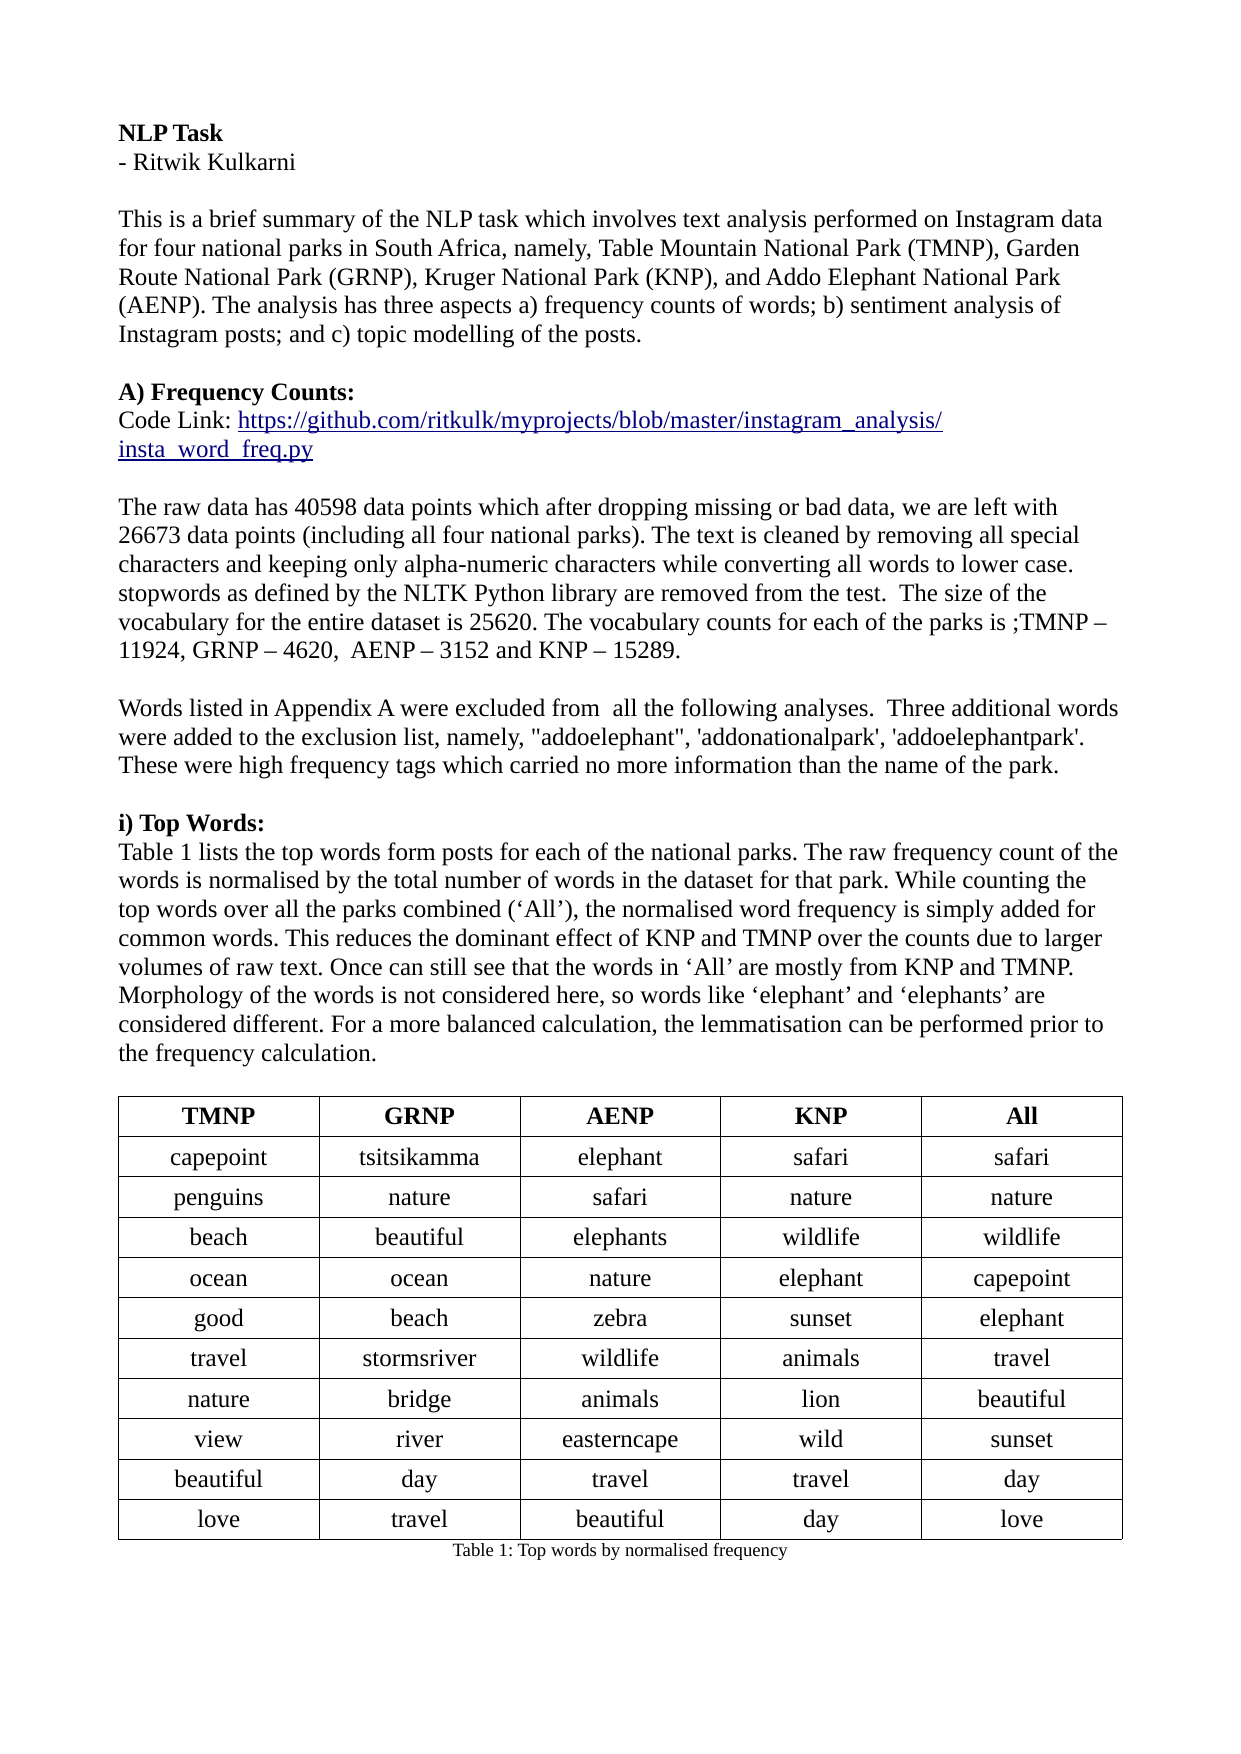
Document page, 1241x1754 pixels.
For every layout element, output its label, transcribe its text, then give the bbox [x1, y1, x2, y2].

table_cell stormsriver [320, 1339, 520, 1378]
table_cell safari [521, 1177, 720, 1217]
table_cell wildlife [521, 1339, 720, 1378]
text - Ritwik Kulkarni [118, 147, 1122, 176]
text Table 1 lists the top words form posts for each of the national parks. The raw frequency count of the words is normalised by the total number of words in the dataset for that park. While counting the top words over all the parks combined (‘All’), the normalised word frequency is simply added for common words. This reduces the dominant effect of KNP and TMNP over the counts due to larger volumes of raw text. Once can still see that the words in ‘All’ are mostly from KNP and TMNP. Morphology of the words is not considered here, so words like ‘elephant’ and ‘elephants’ are considered different. For a more balanced calculation, the lemmatisation can be performed prior to the frequency calculation. [118, 837, 1122, 1067]
table_cell travel [521, 1460, 720, 1499]
text NLP Task [118, 118, 1122, 147]
table_cell animals [521, 1379, 720, 1418]
table_cell travel [922, 1339, 1122, 1378]
table_cell travel [721, 1460, 921, 1499]
table_cell nature [721, 1177, 921, 1217]
table_cell nature [320, 1177, 520, 1217]
table_cell beach [320, 1298, 520, 1337]
table_cell bridge [320, 1379, 520, 1418]
table_cell zebra [521, 1298, 720, 1337]
table_header GRNP [320, 1097, 520, 1136]
table_cell animals [721, 1339, 921, 1378]
table_cell wildlife [922, 1218, 1122, 1257]
table_cell day [922, 1460, 1122, 1499]
table_cell view [119, 1419, 319, 1458]
table_cell nature [119, 1379, 319, 1418]
table_cell love [922, 1500, 1122, 1539]
table_header AENP [521, 1097, 720, 1136]
table_cell lion [721, 1379, 921, 1418]
table_cell wildlife [721, 1218, 921, 1257]
table_header All [922, 1097, 1122, 1136]
text Table 1: Top words by normalised frequency [118, 1540, 1122, 1561]
text This is a brief summary of the NLP task which involves text analysis performed on Instagram data for four national parks in South Africa, namely, Table Mountain National Park (TMNP), Garden Route National Park (GRNP), Kruger National Park (KNP), and Addo Elephant National Park (AENP). The analysis has three aspects a) frequency counts of words; b) sentiment analysis of Instagram posts; and c) topic modelling of the posts. [118, 204, 1122, 348]
table_cell ocean [119, 1258, 319, 1297]
table_cell easterncape [521, 1419, 720, 1458]
table_cell beautiful [320, 1218, 520, 1257]
table_cell good [119, 1298, 319, 1337]
table_cell love [119, 1500, 319, 1539]
table_cell ocean [320, 1258, 520, 1297]
table_cell sunset [922, 1419, 1122, 1458]
table_cell capepoint [119, 1137, 319, 1176]
table_cell safari [721, 1137, 921, 1176]
table_cell day [721, 1500, 921, 1539]
table_cell day [320, 1460, 520, 1499]
table_cell beautiful [119, 1460, 319, 1499]
table_cell capepoint [922, 1258, 1122, 1297]
table_cell elephants [521, 1218, 720, 1257]
table_header TMNP [119, 1097, 319, 1136]
text Words listed in Appendix A were excluded from all the following analyses. Three additional words were added to the exclusion list, namely, "addoelephant", 'addonationalpark', 'addoelephantpark'. These were high frequency tags which carried no more information than the name of the park. [118, 693, 1122, 779]
text The raw data has 40598 data points which after dropping missing or bad data, we are left with 26673 data points (including all four national parks). The text is cleaned by removing all special characters and keeping only alpha-numeric characters while converting all words to lower case. stopwords as defined by the NLTK Python library are removed from the test. The size of the vocabulary for the entire dataset is 25620. The vocabulary counts for each of the parks is ;TMNP – 11924, GRNP – 4620, AENP – 3152 and KNP – 15289. [118, 492, 1122, 664]
table_cell wild [721, 1419, 921, 1458]
table_cell elephant [721, 1258, 921, 1297]
table_cell nature [922, 1177, 1122, 1217]
table_cell beautiful [922, 1379, 1122, 1418]
table_cell nature [521, 1258, 720, 1297]
text A) Frequency Counts: [118, 377, 1122, 406]
text i) Top Words: [118, 808, 1122, 837]
table_cell tsitsikamma [320, 1137, 520, 1176]
table_cell river [320, 1419, 520, 1458]
table_cell elephant [922, 1298, 1122, 1337]
table_cell elephant [521, 1137, 720, 1176]
table_cell sunset [721, 1298, 921, 1337]
table_cell travel [320, 1500, 520, 1539]
text Code Link: https://github.com/ritkulk/myprojects/blob/master/instagram_analysis/insta_word_freq.py [118, 406, 1122, 463]
table_header KNP [721, 1097, 921, 1136]
table_cell travel [119, 1339, 319, 1378]
table_cell penguins [119, 1177, 319, 1217]
table_cell beach [119, 1218, 319, 1257]
table_cell beautiful [521, 1500, 720, 1539]
table_cell safari [922, 1137, 1122, 1176]
